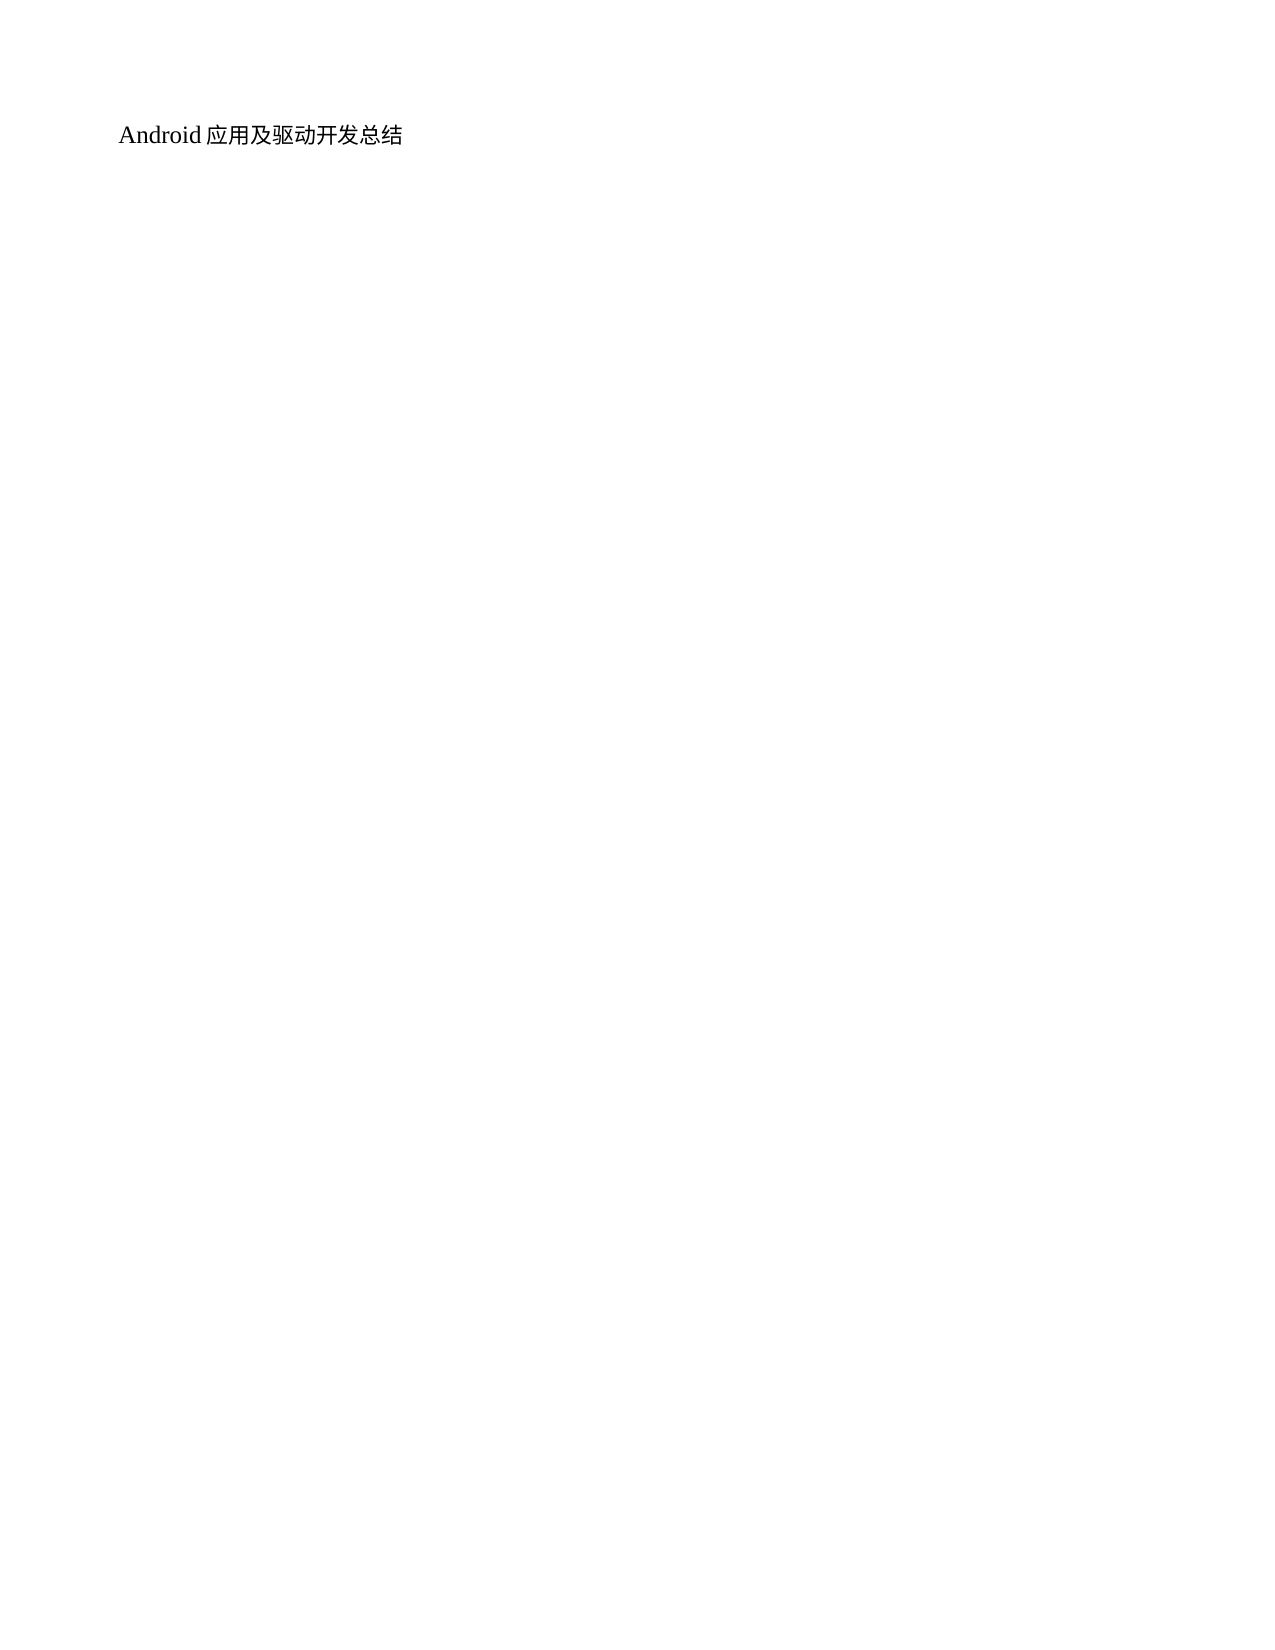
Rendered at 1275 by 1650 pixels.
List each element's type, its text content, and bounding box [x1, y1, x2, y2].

text Android应用及驱动开发总结 [118, 118, 1157, 150]
